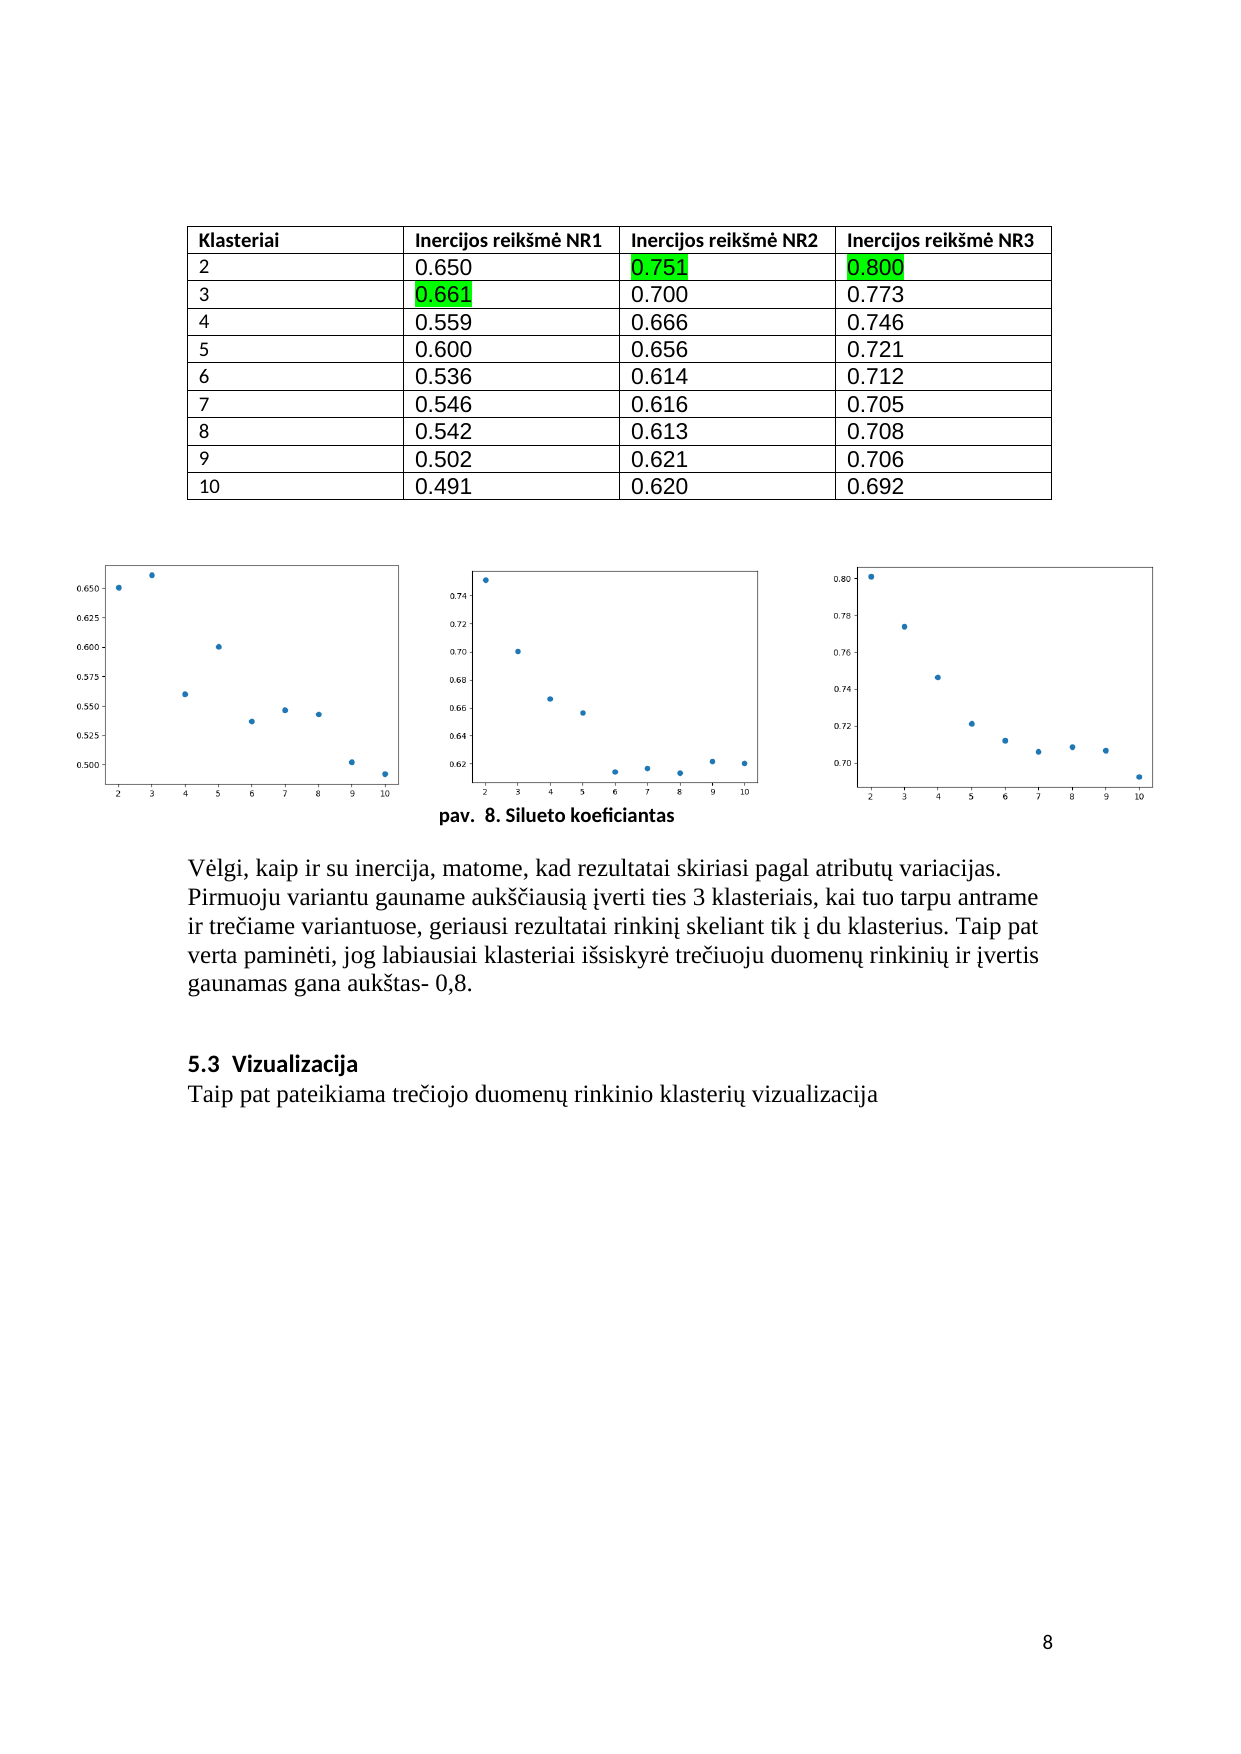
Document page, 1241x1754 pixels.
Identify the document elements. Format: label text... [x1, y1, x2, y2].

table_cell 0.800 [836, 254, 1051, 280]
table_cell 0.700 [620, 281, 835, 307]
table_cell 0.621 [620, 446, 835, 472]
table_cell 5 [188, 336, 403, 362]
table_cell 10 [188, 473, 403, 499]
table_cell 0.666 [620, 309, 835, 335]
table_cell 9 [188, 446, 403, 472]
table_cell 3 [188, 281, 403, 307]
text Vėlgi, kaip ir su inercija, matome, kad rezultatai skiriasi pagal atributų variacijas. Pirmuoju variantu gauname aukščiausią įverti ties 3 klasteriais, kai tuo tarpu antrame ir trečiame variantuose, geriausi rezultatai rinkinį skeliant tik į du klasterius. Taip pat verta paminėti, jog labiausiai klasteriai išsiskyrė trečiuoju duomenų rinkinių ir įvertis gaunamas gana aukštas- 0,8. [187, 853, 1053, 997]
table_cell 0.650 [404, 254, 619, 280]
table_header pav. 8. Silueto koeficiantas [427, 551, 809, 853]
table_cell 0.705 [836, 391, 1051, 417]
table_cell 0.559 [404, 309, 619, 335]
picture [65, 551, 417, 802]
table_header Klasteriai [188, 227, 403, 253]
table_cell 0.613 [620, 418, 835, 444]
table_cell 0.746 [836, 309, 1051, 335]
table_cell 0.721 [836, 336, 1051, 362]
table_cell 2 [188, 254, 403, 280]
table_cell 6 [188, 363, 403, 390]
table_cell 0.600 [404, 336, 619, 362]
table_cell 0.661 [404, 281, 619, 307]
table_header Inercijos reikšmė NR3 [836, 227, 1051, 253]
subtitle Vizualizacija [187, 1048, 1053, 1079]
table_cell 0.708 [836, 418, 1051, 444]
table_cell 0.542 [404, 418, 619, 444]
table_cell 0.656 [620, 336, 835, 362]
table_header [809, 551, 1202, 853]
table_cell 7 [188, 391, 403, 417]
table_cell 4 [188, 309, 403, 335]
table_header Inercijos reikšmė NR1 [404, 227, 619, 253]
table_cell 0.491 [404, 473, 619, 499]
table_cell 0.616 [620, 391, 835, 417]
table_cell 0.614 [620, 363, 835, 390]
text Taip pat pateikiama trečiojo duomenų rinkinio klasterių vizualizacija [187, 1079, 1053, 1107]
picture [438, 551, 774, 803]
table_cell 0.502 [404, 446, 619, 472]
table_header [54, 551, 427, 853]
table_cell 0.706 [836, 446, 1051, 472]
table_cell 0.692 [836, 473, 1051, 499]
table_header Inercijos reikšmė NR2 [620, 227, 835, 253]
table_cell 0.773 [836, 281, 1051, 307]
table_cell 0.620 [620, 473, 835, 499]
table_cell 0.546 [404, 391, 619, 417]
picture [820, 551, 1172, 808]
table_cell 0.751 [620, 254, 835, 280]
table_cell 0.536 [404, 363, 619, 390]
table_cell 8 [188, 418, 403, 444]
table_cell 0.712 [836, 363, 1051, 390]
